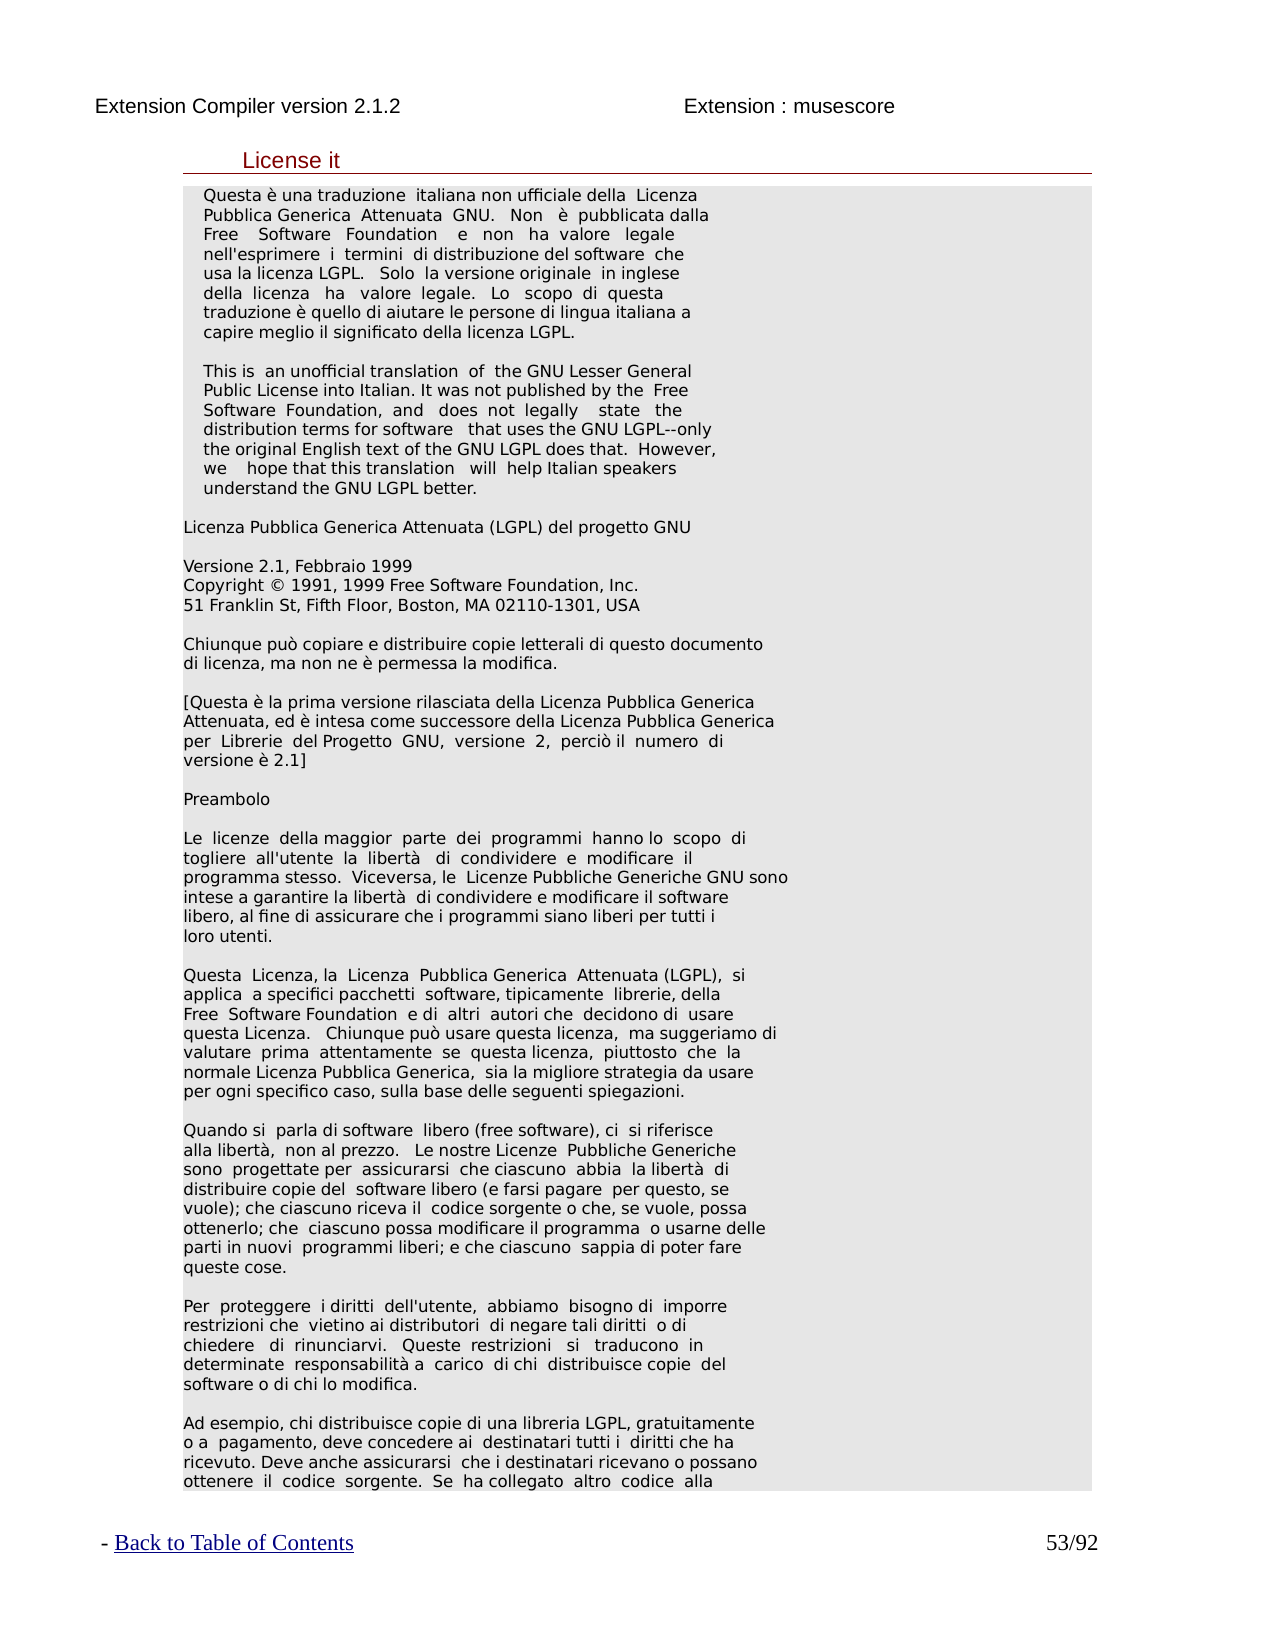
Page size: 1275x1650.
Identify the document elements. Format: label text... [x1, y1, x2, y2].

text normale Licenza Pubblica Generica, sia la migliore strategia da usare [183, 1063, 1092, 1082]
text versione è 2.1] [183, 751, 1092, 771]
text Questa è una traduzione italiana non ufficiale della Licenza [183, 186, 1092, 206]
text software o di chi lo modifica. [183, 1374, 1092, 1394]
text Preambolo [183, 790, 1092, 810]
text sono progettate per assicurarsi che ciascuno abbia la libertà di [183, 1160, 1092, 1180]
text loro utenti. [183, 927, 1092, 946]
text understand the GNU LGPL better. [183, 478, 1092, 498]
text nell'esprimere i termini di distribuzione del software che [183, 245, 1092, 264]
text Free Software Foundation e non ha valore legale [183, 225, 1092, 245]
text chiedere di rinunciarvi. Queste restrizioni si traducono in [183, 1336, 1092, 1355]
text determinate responsabilità a carico di chi distribuisce copie del [183, 1355, 1092, 1374]
text questa Licenza. Chiunque può usare questa licenza, ma suggeriamo di [183, 1024, 1092, 1043]
text traduzione è quello di aiutare le persone di lingua italiana a [183, 303, 1092, 323]
text Software Foundation, and does not legally state the [183, 401, 1092, 420]
text Questa Licenza, la Licenza Pubblica Generica Attenuata (LGPL), si [183, 966, 1092, 985]
text Per proteggere i diritti dell'utente, abbiamo bisogno di imporre [183, 1297, 1092, 1316]
text di licenza, ma non ne è permessa la modifica. [183, 654, 1092, 673]
text 51 Franklin St, Fifth Floor, Boston, MA 02110-1301, USA [183, 595, 1092, 615]
text Versione 2.1, Febbraio 1999 [183, 556, 1092, 576]
text capire meglio il significato della licenza LGPL. [183, 323, 1092, 342]
text della licenza ha valore legale. Lo scopo di questa [183, 284, 1092, 303]
text [Questa è la prima versione rilasciata della Licenza Pubblica Generica [183, 693, 1092, 712]
text Public License into Italian. It was not published by the Free [183, 381, 1092, 401]
text Attenuata, ed è intesa come successore della Licenza Pubblica Generica [183, 712, 1092, 732]
text valutare prima attentamente se questa licenza, piuttosto che la [183, 1043, 1092, 1063]
text distribuire copie del software libero (e farsi pagare per questo, se [183, 1180, 1092, 1199]
text ricevuto. Deve anche assicurarsi che i destinatari ricevano o possano [183, 1452, 1092, 1472]
text vuole); che ciascuno riceva il codice sorgente o che, se vuole, possa [183, 1199, 1092, 1219]
text per Librerie del Progetto GNU, versione 2, perciò il numero di [183, 732, 1092, 751]
text Quando si parla di software libero (free software), ci si riferisce [183, 1121, 1092, 1141]
text intese a garantire la libertà di condividere e modificare il software [183, 888, 1092, 907]
text togliere all'utente la libertà di condividere e modificare il [183, 849, 1092, 868]
text This is an unofficial translation of the GNU Lesser General [183, 362, 1092, 381]
text Licenza Pubblica Generica Attenuata (LGPL) del progetto GNU [183, 517, 1092, 537]
text ottenerlo; che ciascuno possa modificare il programma o usarne delle [183, 1219, 1092, 1238]
text Le licenze della maggior parte dei programmi hanno lo scopo di [183, 829, 1092, 849]
text distribution terms for software that uses the GNU LGPL--only [183, 420, 1092, 439]
text we hope that this translation will help Italian speakers [183, 459, 1092, 478]
text License it [183, 147, 1092, 173]
text applica a specifici pacchetti software, tipicamente librerie, della [183, 985, 1092, 1004]
text the original English text of the GNU LGPL does that. However, [183, 439, 1092, 459]
text alla libertà, non al prezzo. Le nostre Licenze Pubbliche Generiche [183, 1141, 1092, 1160]
text o a pagamento, deve concedere ai destinatari tutti i diritti che ha [183, 1433, 1092, 1452]
text programma stesso. Viceversa, le Licenze Pubbliche Generiche GNU sono [183, 868, 1092, 888]
text Chiunque può copiare e distribuire copie letterali di questo documento [183, 634, 1092, 654]
text parti in nuovi programmi liberi; e che ciascuno sappia di poter fare [183, 1238, 1092, 1258]
text Copyright © 1991, 1999 Free Software Foundation, Inc. [183, 576, 1092, 595]
text restrizioni che vietino ai distributori di negare tali diritti o di [183, 1316, 1092, 1336]
text usa la licenza LGPL. Solo la versione originale in inglese [183, 264, 1092, 284]
text Pubblica Generica Attenuata GNU. Non è pubblicata dalla [183, 206, 1092, 225]
text per ogni specifico caso, sulla base delle seguenti spiegazioni. [183, 1082, 1092, 1102]
text Free Software Foundation e di altri autori che decidono di usare [183, 1004, 1092, 1024]
text libero, al fine di assicurare che i programmi siano liberi per tutti i [183, 907, 1092, 927]
text queste cose. [183, 1258, 1092, 1277]
text ottenere il codice sorgente. Se ha collegato altro codice alla [183, 1472, 1092, 1491]
text Ad esempio, chi distribuisce copie di una libreria LGPL, gratuitamente [183, 1413, 1092, 1433]
